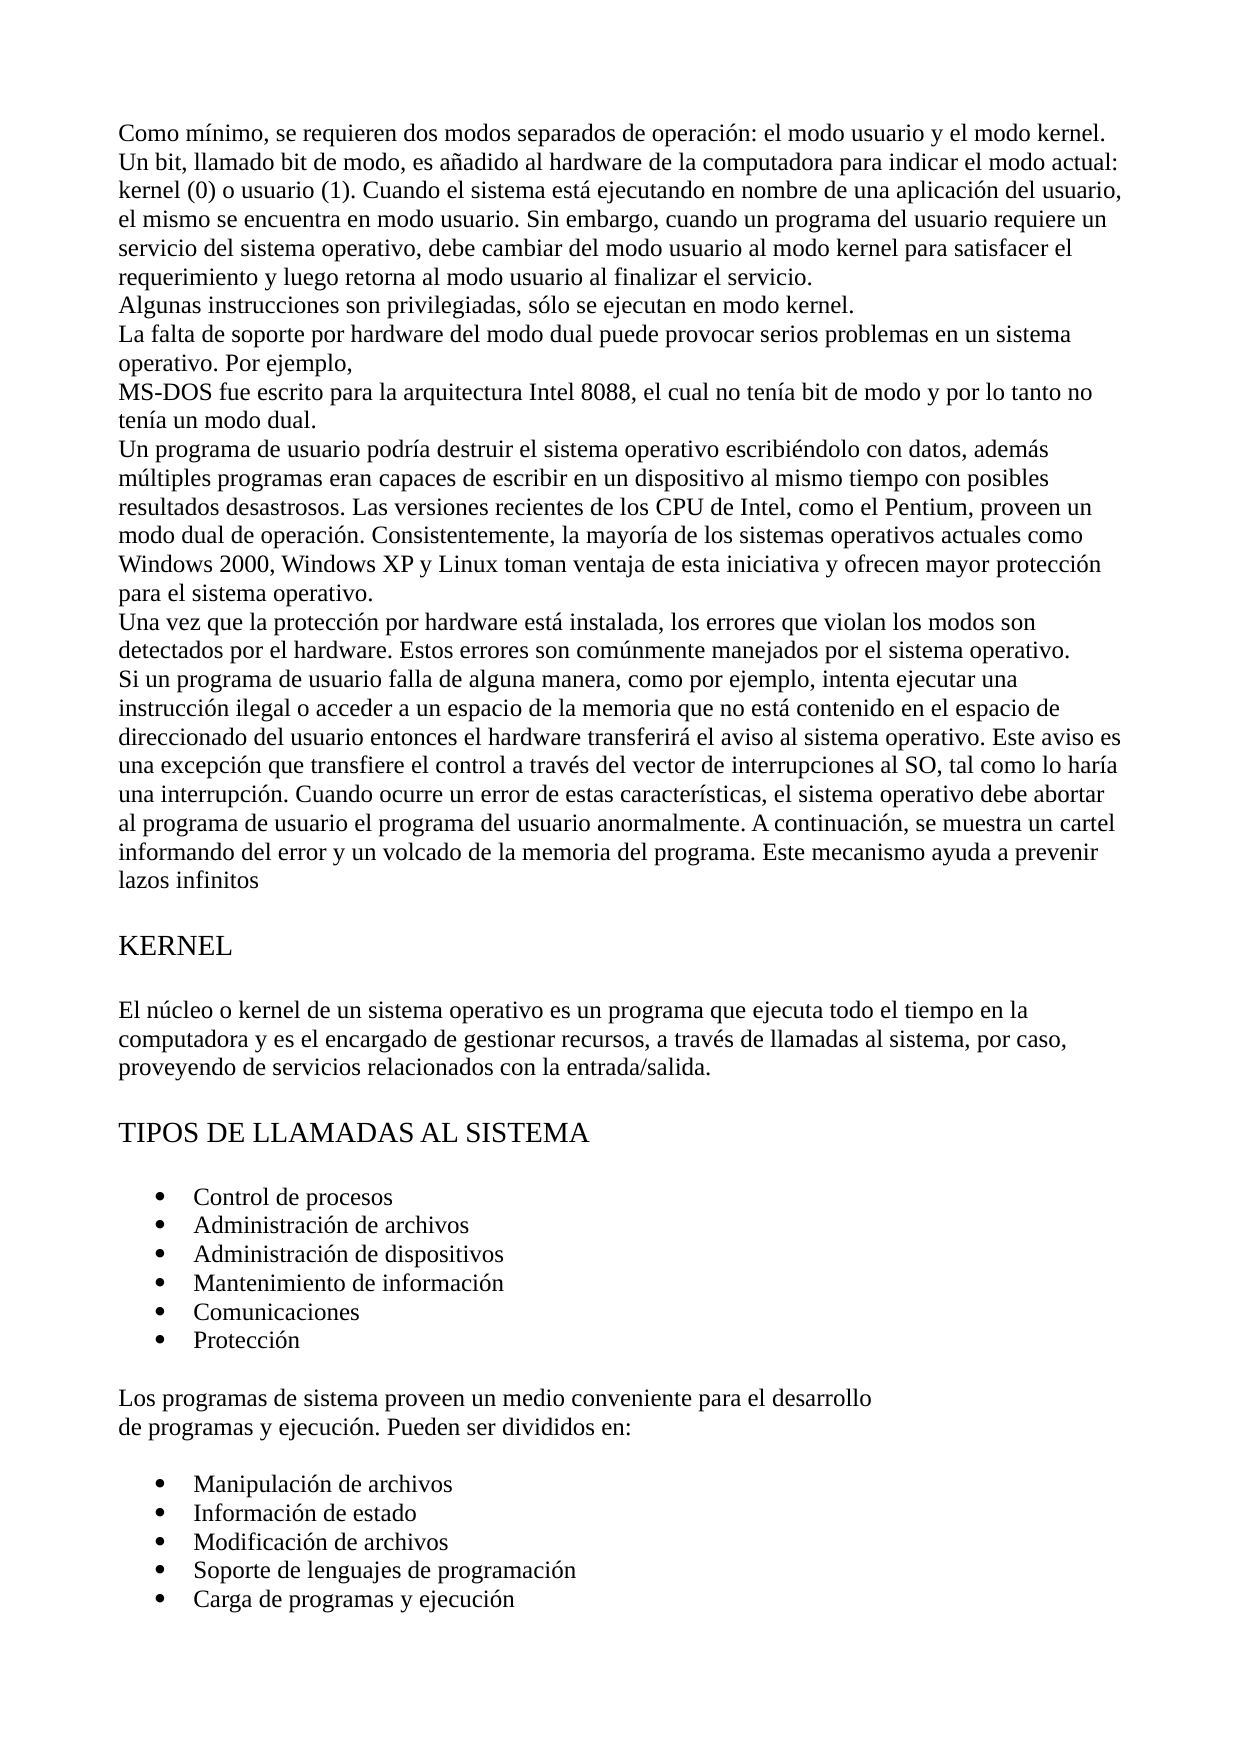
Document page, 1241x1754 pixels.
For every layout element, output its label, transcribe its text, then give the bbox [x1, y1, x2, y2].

text KERNEL [118, 928, 1122, 961]
list Protección [156, 1326, 1122, 1354]
text Los programas de sistema proveen un medio conveniente para el desarrollo de programas y ejecución. Pueden ser divididos en: [118, 1383, 1122, 1469]
list Administración de archivos [156, 1211, 1122, 1239]
list Control de procesos [156, 1182, 1122, 1211]
list Información de estado [156, 1498, 1122, 1527]
list Soporte de lenguajes de programación [156, 1556, 1122, 1584]
list Carga de programas y ejecución [156, 1584, 1122, 1613]
list Administración de dispositivos [156, 1239, 1122, 1268]
list Modificación de archivos [156, 1527, 1122, 1556]
list Mantenimiento de información [156, 1268, 1122, 1297]
text Como mínimo, se requieren dos modos separados de operación: el modo usuario y el modo kernel. Un bit, llamado bit de modo, es añadido al hardware de la computadora para indicar el modo actual: kernel (0) o usuario (1). Cuando el sistema está ejecutando en nombre de una aplicación del usuario, el mismo se encuentra en modo usuario. Sin embargo, cuando un programa del usuario requiere un servicio del sistema operativo, debe cambiar del modo usuario al modo kernel para satisfacer el requerimiento y luego retorna al modo usuario al finalizar el servicio. Algunas instrucciones son privilegiadas, sólo se ejecutan en modo kernel. La falta de soporte por hardware del modo dual puede provocar serios problemas en un sistema operativo. Por ejemplo, MS-DOS fue escrito para la arquitectura Intel 8088, el cual no tenía bit de modo y por lo tanto no tenía un modo dual. Un programa de usuario podría destruir el sistema operativo escribiéndolo con datos, además múltiples programas eran capaces de escribir en un dispositivo al mismo tiempo con posibles resultados desastrosos. Las versiones recientes de los CPU de Intel, como el Pentium, proveen un modo dual de operación. Consistentemente, la mayoría de los sistemas operativos actuales como Windows 2000, Windows XP y Linux toman ventaja de esta iniciativa y ofrecen mayor protección para el sistema operativo. Una vez que la protección por hardware está instalada, los errores que violan los modos son detectados por el hardware. Estos errores son comúnmente manejados por el sistema operativo. Si un programa de usuario falla de alguna manera, como por ejemplo, intenta ejecutar una instrucción ilegal o acceder a un espacio de la memoria que no está contenido en el espacio de direccionado del usuario entonces el hardware transferirá el aviso al sistema operativo. Este aviso es una excepción que transfiere el control a través del vector de interrupciones al SO, tal como lo haría una interrupción. Cuando ocurre un error de estas características, el sistema operativo debe abortar al programa de usuario el programa del usuario anormalmente. A continuación, se muestra un cartel informando del error y un volcado de la memoria del programa. Este mecanismo ayuda a prevenir lazos infinitos [118, 118, 1122, 894]
text TIPOS DE LLAMADAS AL SISTEMA [118, 1115, 1122, 1148]
list Manipulación de archivos [156, 1469, 1122, 1498]
list Comunicaciones [156, 1297, 1122, 1326]
text El núcleo o kernel de un sistema operativo es un programa que ejecuta todo el tiempo en la computadora y es el encargado de gestionar recursos, a través de llamadas al sistema, por caso, proveyendo de servicios relacionados con la entrada/salida. [118, 995, 1122, 1081]
